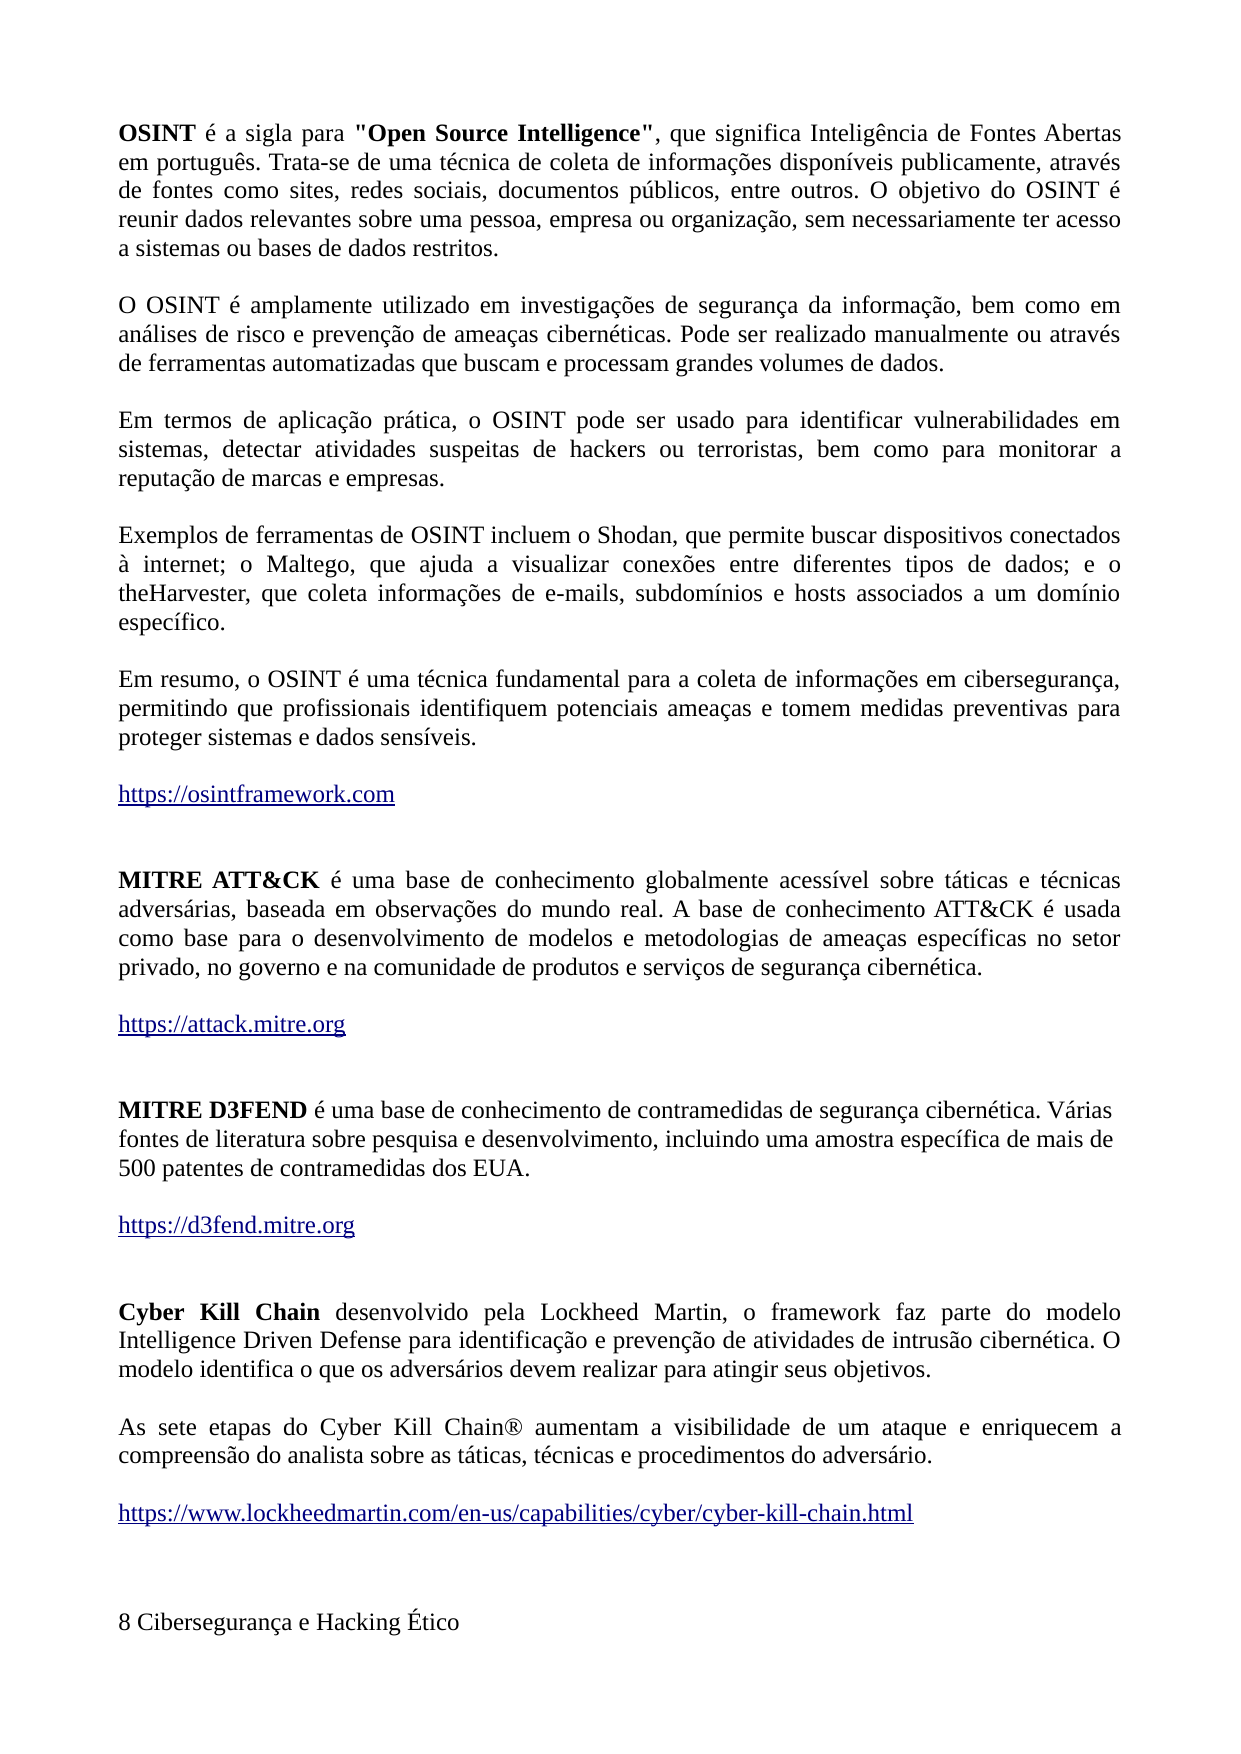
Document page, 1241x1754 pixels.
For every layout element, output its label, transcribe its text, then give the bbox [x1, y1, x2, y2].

text As sete etapas do Cyber ​​Kill Chain® aumentam a visibilidade de um ataque e enriquecem a compreensão do analista sobre as táticas, técnicas e procedimentos do adversário. [118, 1412, 1122, 1469]
text MITRE D3FEND é uma base de conhecimento de contramedidas de segurança cibernética. Várias fontes de literatura sobre pesquisa e desenvolvimento, incluindo uma amostra específica de mais de 500 patentes de contramedidas dos EUA. [118, 1096, 1122, 1182]
text OSINT é a sigla para "Open Source Intelligence", que significa Inteligência de Fontes Abertas em português. Trata-se de uma técnica de coleta de informações disponíveis publicamente, através de fontes como sites, redes sociais, documentos públicos, entre outros. O objetivo do OSINT é reunir dados relevantes sobre uma pessoa, empresa ou organização, sem necessariamente ter acesso a sistemas ou bases de dados restritos. [118, 118, 1122, 262]
text MITRE ATT&CK é uma base de conhecimento globalmente acessível sobre táticas e técnicas adversárias, baseada em observações do mundo real. A base de conhecimento ATT&CK é usada como base para o desenvolvimento de modelos e metodologias de ameaças específicas no setor privado, no governo e na comunidade de produtos e serviços de segurança cibernética. [118, 866, 1122, 981]
text Em termos de aplicação prática, o OSINT pode ser usado para identificar vulnerabilidades em sistemas, detectar atividades suspeitas de hackers ou terroristas, bem como para monitorar a reputação de marcas e empresas. [118, 406, 1122, 492]
text https://www.lockheedmartin.com/en-us/capabilities/cyber/cyber-kill-chain.html [118, 1498, 1122, 1527]
text https://attack.mitre.org [118, 1009, 1122, 1038]
text Cyber ​​Kill Chain desenvolvido pela Lockheed Martin, o framework faz parte do modelo Intelligence Driven Defense para identificação e prevenção de atividades de intrusão cibernética. O modelo identifica o que os adversários devem realizar para atingir seus objetivos. [118, 1297, 1122, 1383]
text https://d3fend.mitre.org [118, 1211, 1122, 1239]
text https://osintframework.com [118, 779, 1122, 808]
text O OSINT é amplamente utilizado em investigações de segurança da informação, bem como em análises de risco e prevenção de ameaças cibernéticas. Pode ser realizado manualmente ou através de ferramentas automatizadas que buscam e processam grandes volumes de dados. [118, 291, 1122, 377]
text Em resumo, o OSINT é uma técnica fundamental para a coleta de informações em cibersegurança, permitindo que profissionais identifiquem potenciais ameaças e tomem medidas preventivas para proteger sistemas e dados sensíveis. [118, 664, 1122, 751]
text Exemplos de ferramentas de OSINT incluem o Shodan, que permite buscar dispositivos conectados à internet; o Maltego, que ajuda a visualizar conexões entre diferentes tipos de dados; e o theHarvester, que coleta informações de e-mails, subdomínios e hosts associados a um domínio específico. [118, 521, 1122, 636]
